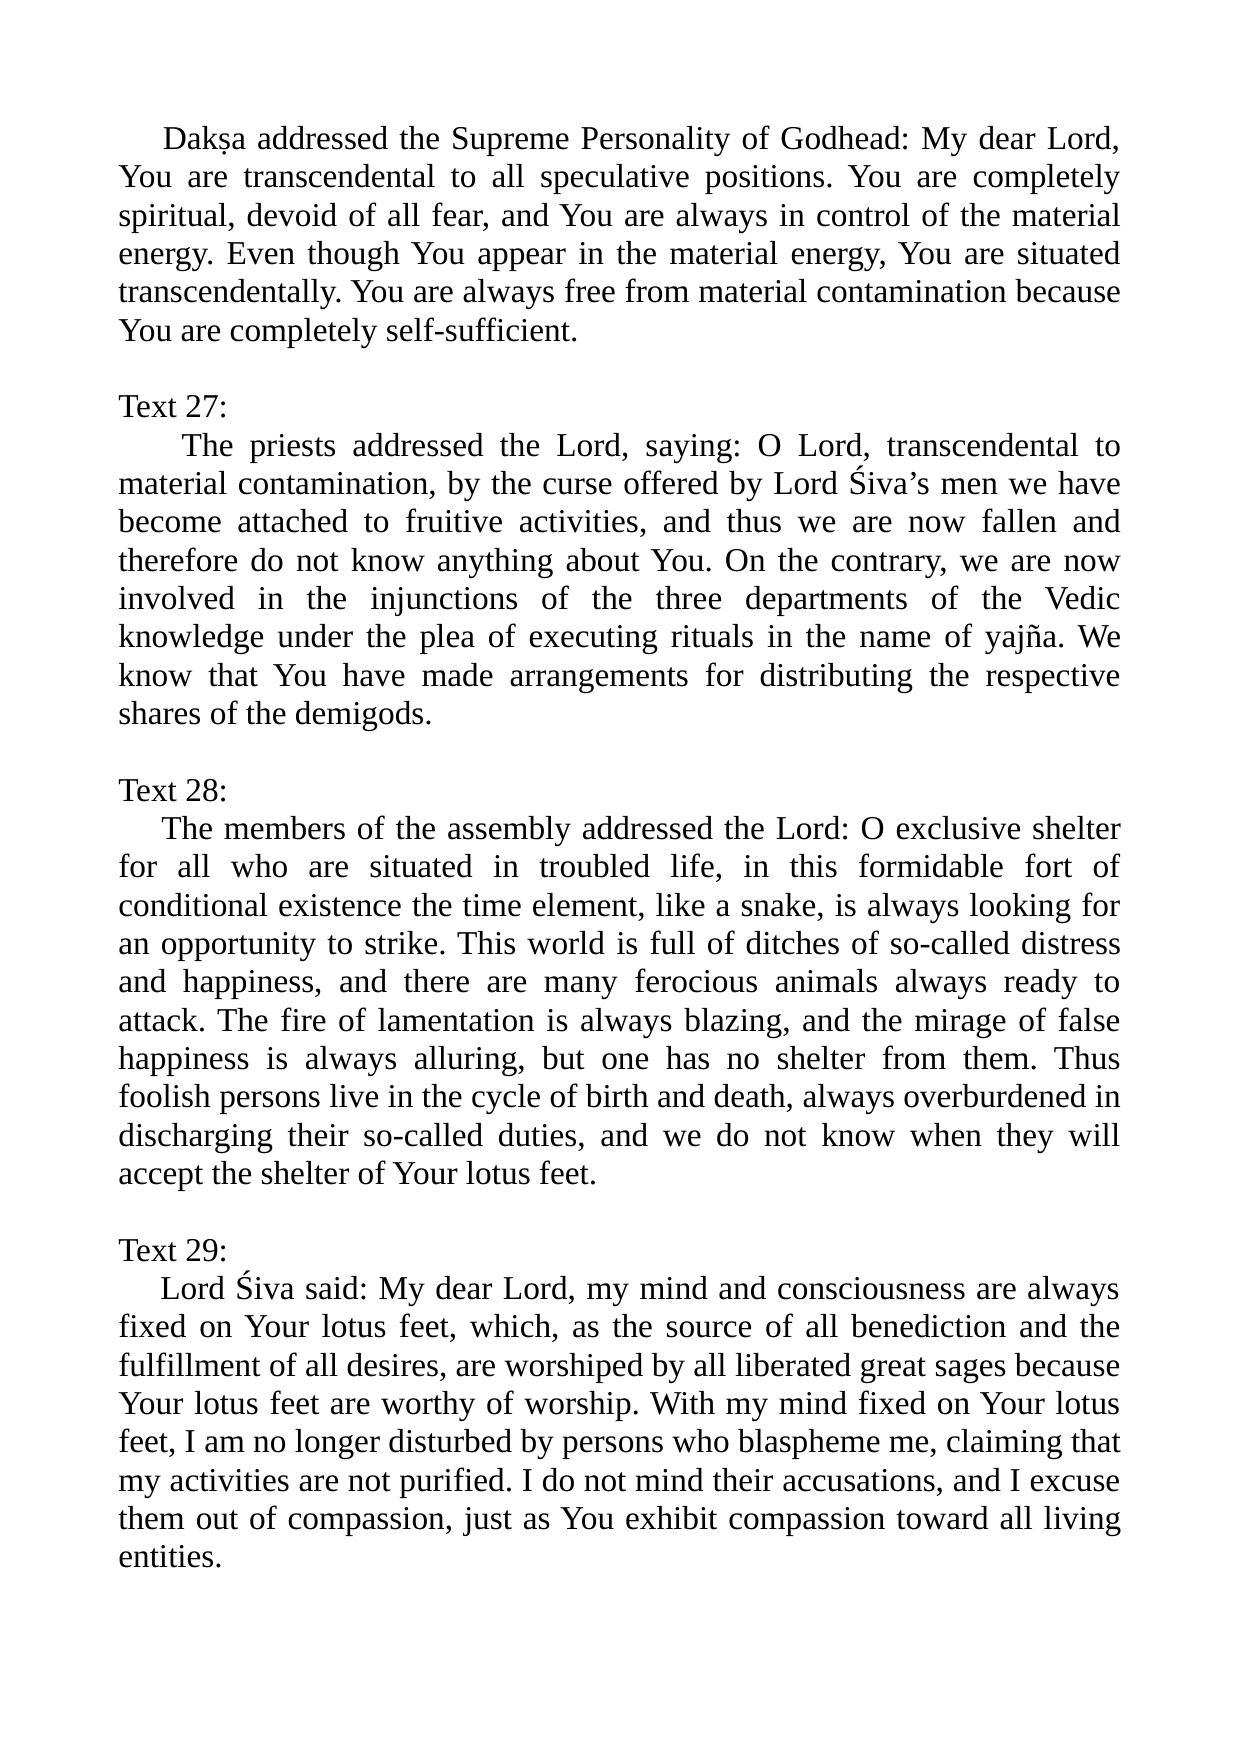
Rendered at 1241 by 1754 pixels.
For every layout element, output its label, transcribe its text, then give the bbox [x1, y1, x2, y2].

text Dakṣa addressed the Supreme Personality of Godhead: My dear Lord, You are transcendental to all speculative positions. You are completely spiritual, devoid of all fear, and You are always in control of the material energy. Even though You appear in the material energy, You are situated transcendentally. You are always free from material contamination because You are completely self-sufficient. [118, 118, 1122, 348]
text The priests addressed the Lord, saying: O Lord, transcendental to material contamination, by the curse offered by Lord Śiva’s men we have become attached to fruitive activities, and thus we are now fallen and therefore do not know anything about You. On the contrary, we are now involved in the injunctions of the three departments of the Vedic knowledge under the plea of executing rituals in the name of yajña. We know that You have made arrangements for distributing the respective shares of the demigods. [118, 425, 1122, 731]
text Lord Śiva said: My dear Lord, my mind and consciousness are always fixed on Your lotus feet, which, as the source of all benediction and the fulfillment of all desires, are worshiped by all liberated great sages because Your lotus feet are worthy of worship. With my mind fixed on Your lotus feet, I am no longer disturbed by persons who blaspheme me, claiming that my activities are not purified. I do not mind their accusations, and I excuse them out of compassion, just as You exhibit compassion toward all living entities. [118, 1268, 1122, 1575]
text Text 28: [118, 770, 1122, 808]
text Text 27: [118, 386, 1122, 425]
text Text 29: [118, 1230, 1122, 1268]
text The members of the assembly addressed the Lord: O exclusive shelter for all who are situated in troubled life, in this formidable fort of conditional existence the time element, like a snake, is always looking for an opportunity to strike. This world is full of ditches of so-called distress and happiness, and there are many ferocious animals always ready to attack. The fire of lamentation is always blazing, and the mirage of false happiness is always alluring, but one has no shelter from them. Thus foolish persons live in the cycle of birth and death, always overburdened in discharging their so-called duties, and we do not know when they will accept the shelter of Your lotus feet. [118, 808, 1122, 1191]
